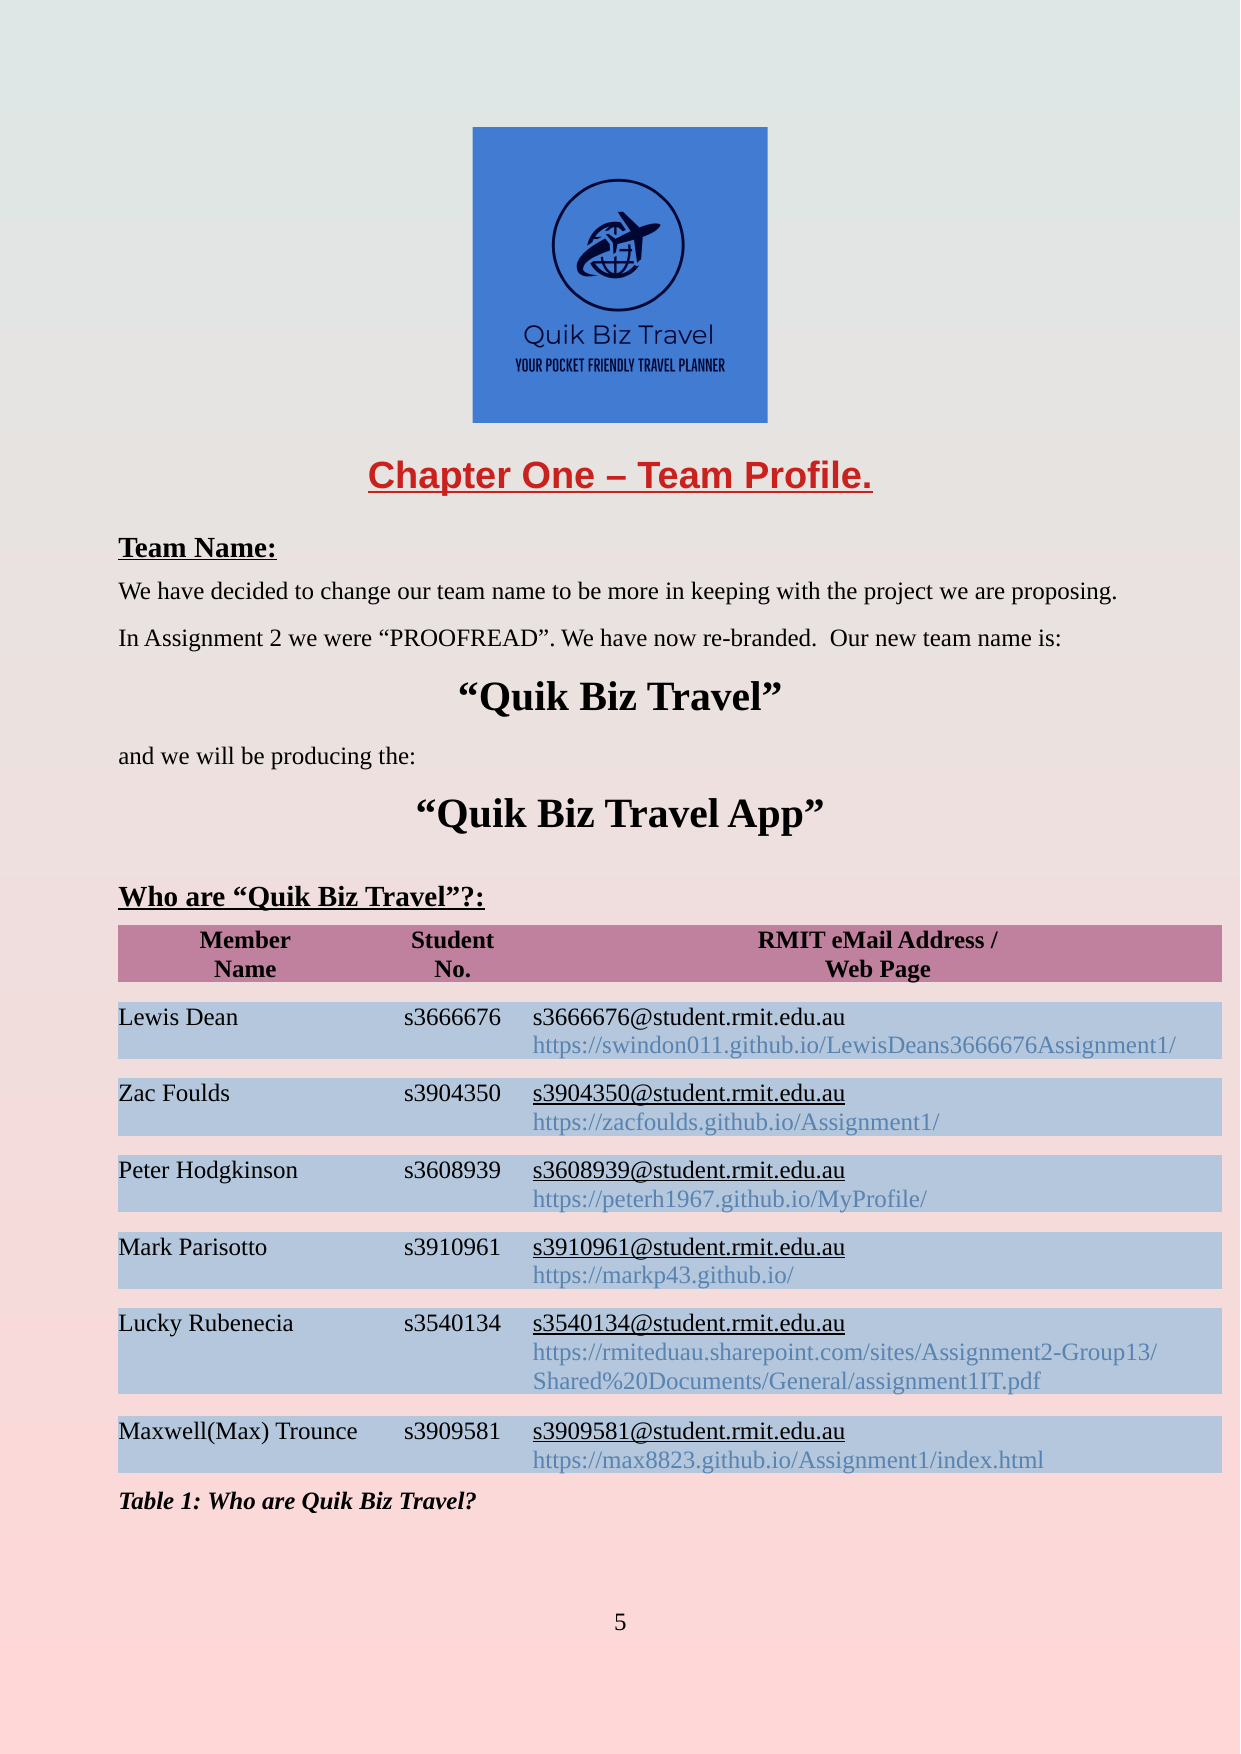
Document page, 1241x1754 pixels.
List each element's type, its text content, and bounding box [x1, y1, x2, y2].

table_cell [533, 1213, 1222, 1232]
table_cell s3666676 [372, 1002, 533, 1059]
table_cell [372, 1059, 533, 1078]
table_cell [118, 1395, 372, 1416]
table_cell s3666676@student.rmit.edu.au https://swindon011.github.io/LewisDeans3666676Assignment1/ [533, 1002, 1222, 1059]
table_cell [118, 1059, 372, 1078]
table_cell [372, 1136, 533, 1155]
table_cell s3904350 [372, 1078, 533, 1136]
table_cell s3910961 [372, 1232, 533, 1289]
table_cell [118, 1213, 372, 1232]
table_cell [118, 983, 372, 1002]
subtitle Chapter One – Team Profile. [118, 453, 1122, 496]
subtitle Who are “Quik Biz Travel”?: [118, 879, 1122, 912]
table_cell [533, 1059, 1222, 1078]
table_cell s3909581 [372, 1416, 533, 1473]
table_cell s3910961@student.rmit.edu.au https://markp43.github.io/ [533, 1232, 1222, 1289]
table_cell [372, 1395, 533, 1416]
text “Quik Biz Travel App” [118, 788, 1122, 836]
table_cell [533, 1289, 1222, 1308]
table_cell s3909581@student.rmit.edu.au https://max8823.github.io/Assignment1/index.html [533, 1416, 1222, 1473]
table_header Student No. [372, 925, 533, 982]
table_cell [118, 1289, 372, 1308]
table_cell [118, 1136, 372, 1155]
table_cell [372, 983, 533, 1002]
table_cell Mark Parisotto [118, 1232, 372, 1289]
text Table 1: Who are Quik Biz Travel? [118, 1486, 1122, 1515]
table_cell s3540134@student.rmit.edu.au https://rmiteduau.sharepoint.com/sites/Assignment2-Group13/Shared%20Documents/General/assignment1IT.pdf [533, 1308, 1222, 1394]
table_cell [533, 1395, 1222, 1416]
table_cell Lewis Dean [118, 1002, 372, 1059]
table_header Member Name [118, 925, 372, 982]
text We have decided to change our team name to be more in keeping with the project we are proposing. [118, 576, 1122, 604]
table_cell s3540134 [372, 1308, 533, 1394]
table_cell s3608939 [372, 1155, 533, 1212]
text “Quik Biz Travel” [118, 671, 1122, 719]
table_cell Zac Foulds [118, 1078, 372, 1136]
table_cell Lucky Rubenecia [118, 1308, 372, 1394]
picture [472, 127, 768, 423]
table_cell s3904350@student.rmit.edu.au https://zacfoulds.github.io/Assignment1/ [533, 1078, 1222, 1136]
table_cell [372, 1289, 533, 1308]
table_header RMIT eMail Address / Web Page [533, 925, 1222, 982]
subtitle Team Name: [118, 530, 1122, 563]
text In Assignment 2 we were “PROOFREAD”. We have now re-branded. Our new team name is: [118, 623, 1122, 652]
table_cell [372, 1213, 533, 1232]
table_cell [533, 983, 1222, 1002]
table_cell Peter Hodgkinson [118, 1155, 372, 1212]
text and we will be producing the: [118, 741, 1122, 769]
table_cell Maxwell(Max) Trounce [118, 1416, 372, 1473]
table_cell [533, 1136, 1222, 1155]
table_cell s3608939@student.rmit.edu.au https://peterh1967.github.io/MyProfile/ [533, 1155, 1222, 1212]
